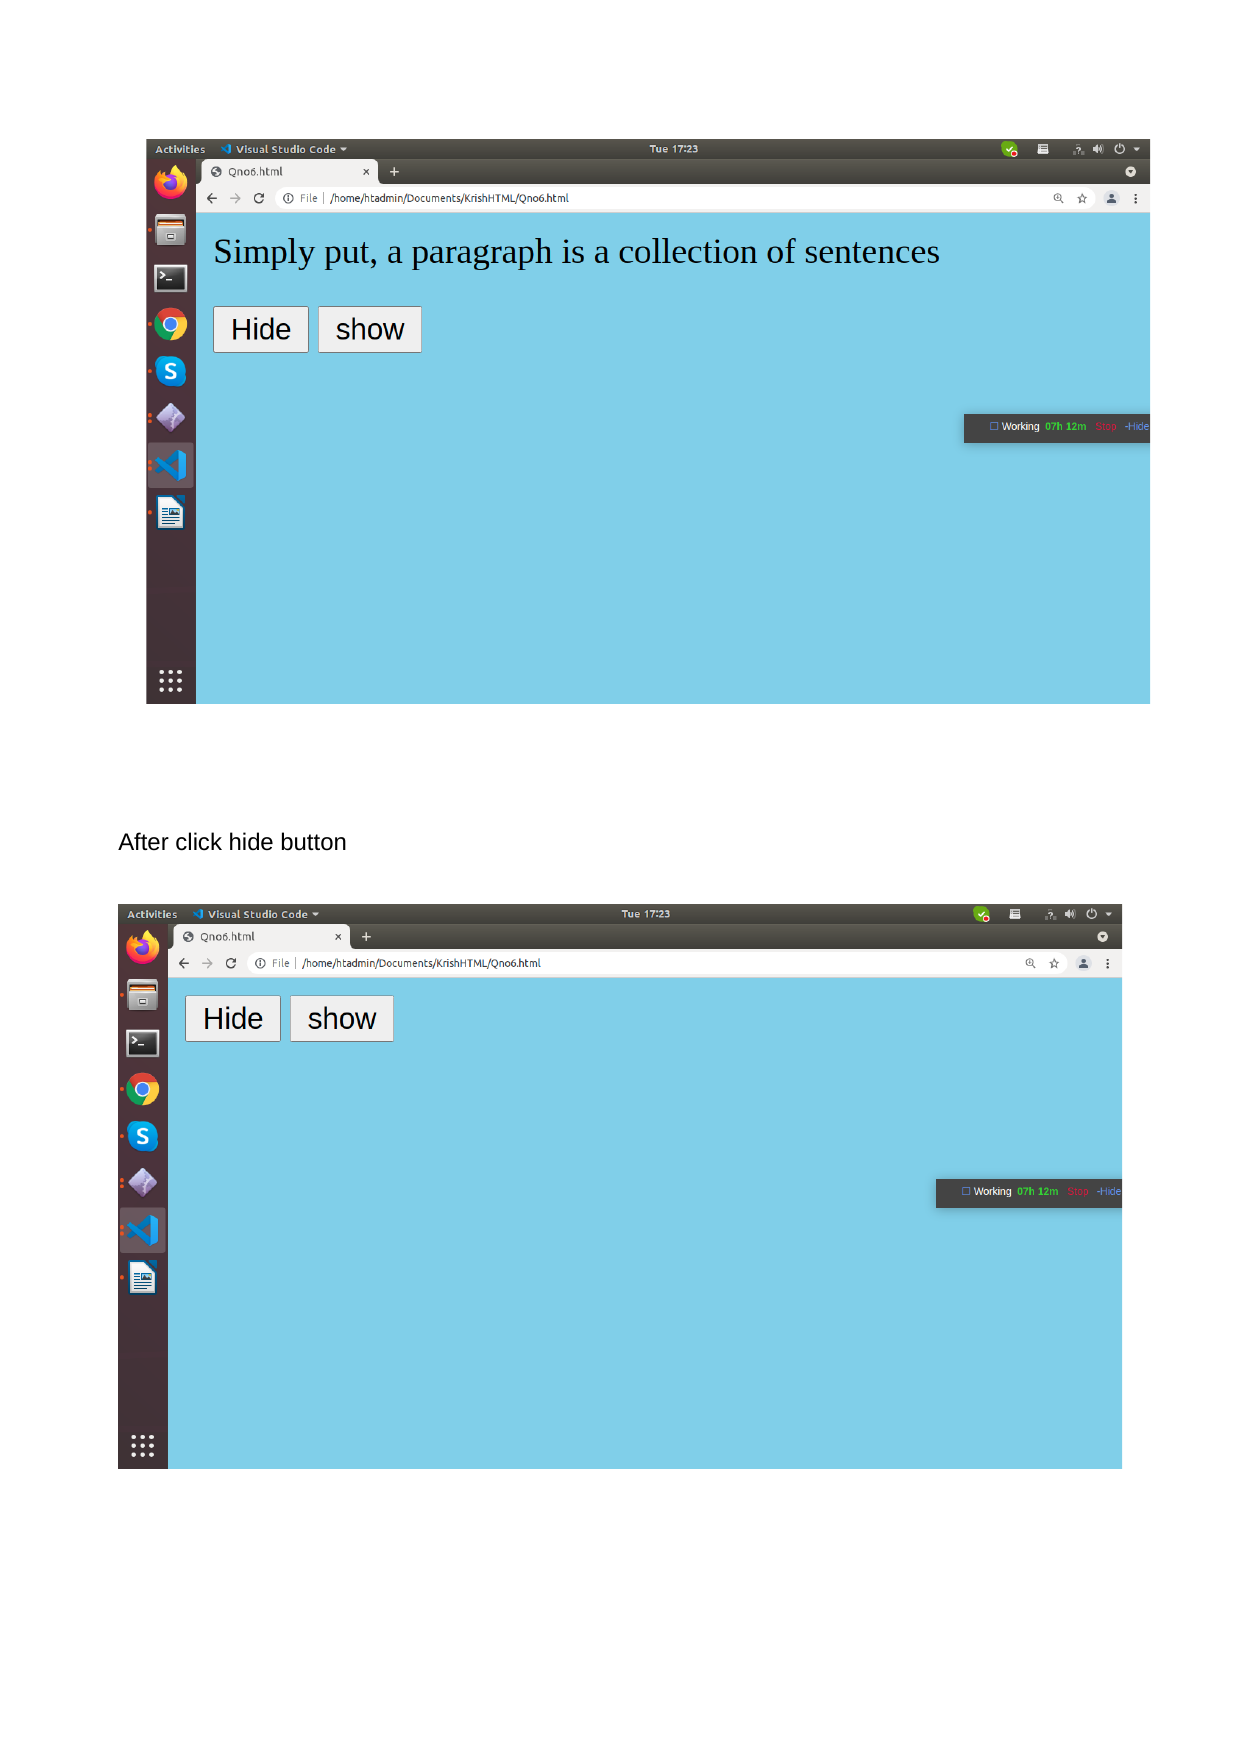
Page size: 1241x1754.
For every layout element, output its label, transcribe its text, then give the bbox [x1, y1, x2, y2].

picture [146, 139, 1151, 704]
picture [118, 904, 1123, 1469]
text After click hide button [118, 828, 1122, 856]
